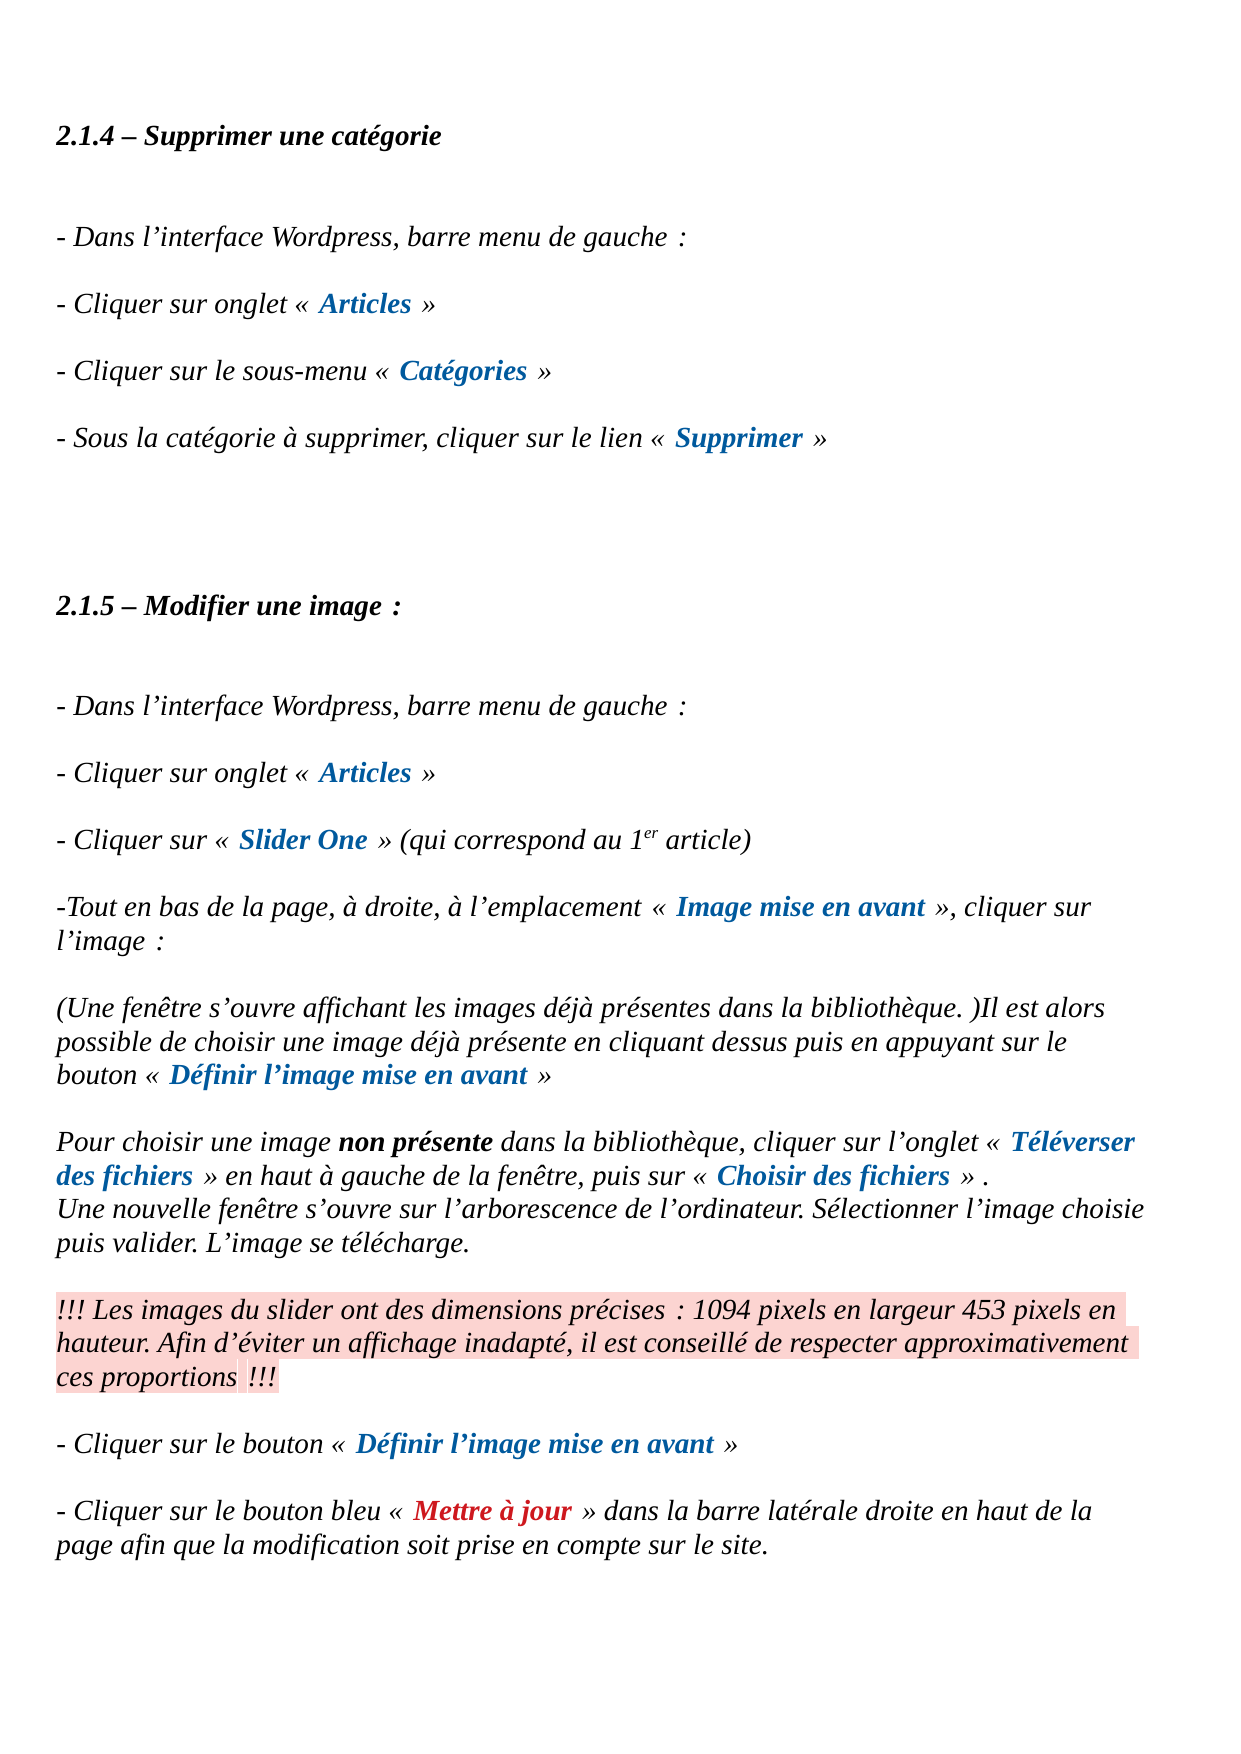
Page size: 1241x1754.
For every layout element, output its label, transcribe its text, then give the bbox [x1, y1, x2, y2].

text - Cliquer sur onglet « Articles » [56, 755, 1157, 789]
text - Dans l’interface Wordpress, barre menu de gauche : [56, 219, 1157, 252]
text - Cliquer sur le sous-menu « Catégories » [56, 353, 1157, 386]
text - Cliquer sur le bouton « Définir l’image mise en avant » [56, 1426, 1157, 1460]
text 2.1.5 – Modifier une image : [56, 588, 1157, 621]
text Une nouvelle fenêtre s’ouvre sur l’arborescence de l’ordinateur. Sélectionner l’image choisie puis valider. L’image se télécharge. [56, 1191, 1157, 1258]
text - Cliquer sur onglet « Articles » [56, 286, 1157, 319]
text - Cliquer sur le bouton bleu « Mettre à jour » dans la barre latérale droite en haut de la page afin que la modification soit prise en compte sur le site. [56, 1493, 1157, 1560]
text - Dans l’interface Wordpress, barre menu de gauche : [56, 688, 1157, 722]
text 2.1.4 – Supprimer une catégorie [56, 118, 1157, 152]
text (Une fenêtre s’ouvre affichant les images déjà présentes dans la bibliothèque. )Il est alors possible de choisir une image déjà présente en cliquant dessus puis en appuyant sur le bouton « Définir l’image mise en avant » [56, 990, 1157, 1091]
text -Tout en bas de la page, à droite, à l’emplacement « Image mise en avant », cliquer sur l’image : [56, 889, 1157, 957]
text - Sous la catégorie à supprimer, cliquer sur le lien « Supprimer » [56, 420, 1157, 453]
text Pour choisir une image non présente dans la bibliothèque, cliquer sur l’onglet « Téléverser des fichiers » en haut à gauche de la fenêtre, puis sur « Choisir des fichiers » . [56, 1124, 1157, 1191]
text - Cliquer sur « Slider One » (qui correspond au 1er article) [56, 822, 1157, 856]
text !!! Les images du slider ont des dimensions précises : 1094 pixels en largeur 453 pixels en hauteur. Afin d’éviter un affichage inadapté, il est conseillé de respecter approximativement ces proportions !!! [56, 1292, 1157, 1393]
